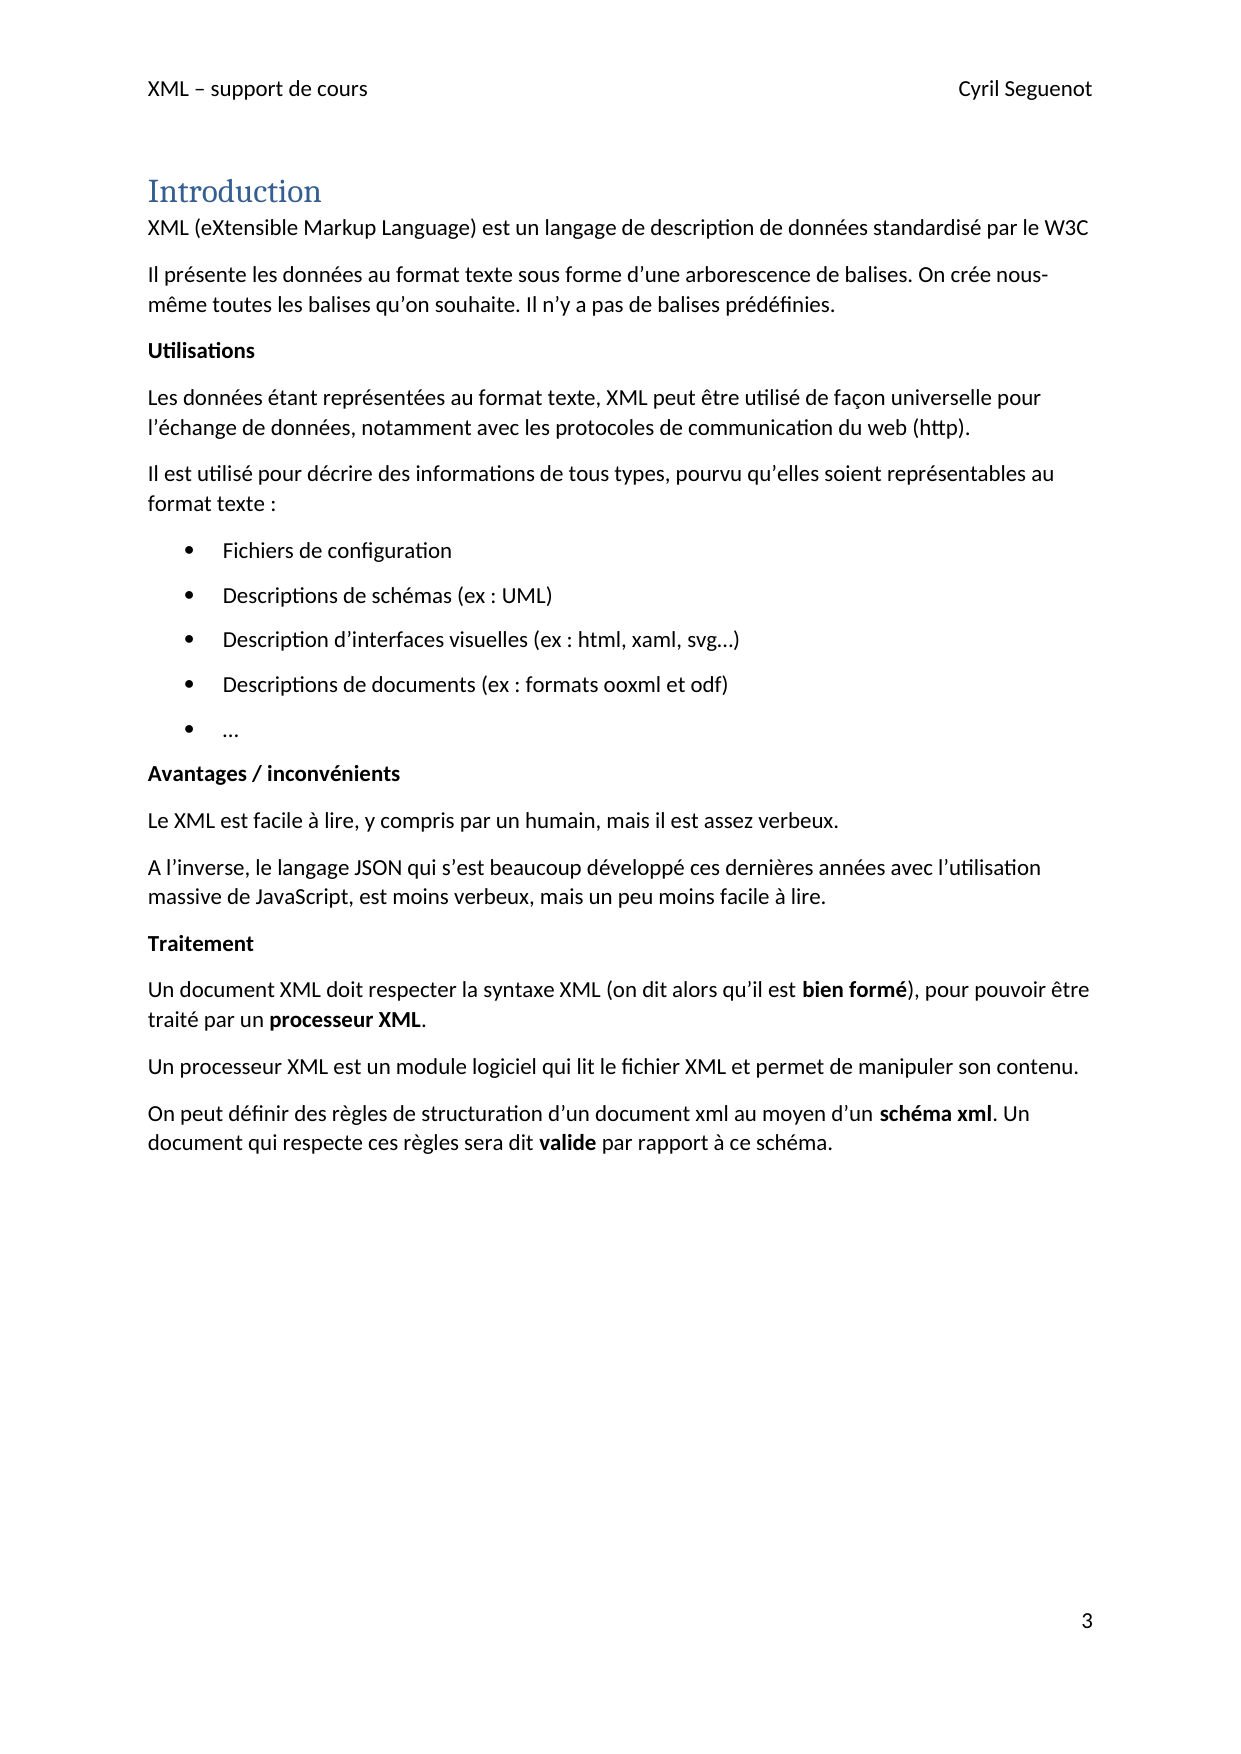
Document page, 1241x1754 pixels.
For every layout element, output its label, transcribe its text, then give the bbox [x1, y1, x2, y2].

subtitle Introduction [148, 173, 1093, 211]
text Il est utilisé pour décrire des informations de tous types, pourvu qu’elles soient représentables au format texte : [148, 459, 1093, 517]
text XML (eXtensible Markup Language) est un langage de description de données standardisé par le W3C [148, 213, 1093, 242]
text On peut définir des règles de structuration d’un document xml au moyen d’un schéma xml. Un document qui respecte ces règles sera dit valide par rapport à ce schéma. [148, 1099, 1093, 1157]
text Traitement [148, 929, 1093, 957]
list … [185, 715, 1093, 743]
text Le XML est facile à lire, y compris par un humain, mais il est assez verbeux. [148, 806, 1093, 834]
text Les données étant représentées au format texte, XML peut être utilisé de façon universelle pour l’échange de données, notamment avec les protocoles de communication du web (http). [148, 383, 1093, 441]
list Descriptions de schémas (ex : UML) [185, 581, 1093, 609]
text Un processeur XML est un module logiciel qui lit le fichier XML et permet de manipuler son contenu. [148, 1052, 1093, 1080]
text Avantages / inconvénients [148, 759, 1093, 787]
text Il présente les données au format texte sous forme d’une arborescence de balises. On crée nous-même toutes les balises qu’on souhaite. Il n’y a pas de balises prédéfinies. [148, 260, 1093, 318]
text Un document XML doit respecter la syntaxe XML (on dit alors qu’il est bien formé), pour pouvoir être traité par un processeur XML. [148, 976, 1093, 1033]
text A l’inverse, le langage JSON qui s’est beaucoup développé ces dernières années avec l’utilisation massive de JavaScript, est moins verbeux, mais un peu moins facile à lire. [148, 853, 1093, 911]
list Descriptions de documents (ex : formats ooxml et odf) [185, 670, 1093, 698]
text Utilisations [148, 337, 1093, 364]
list Description d’interfaces visuelles (ex : html, xaml, svg…) [185, 625, 1093, 653]
list Fichiers de configuration [185, 536, 1093, 564]
